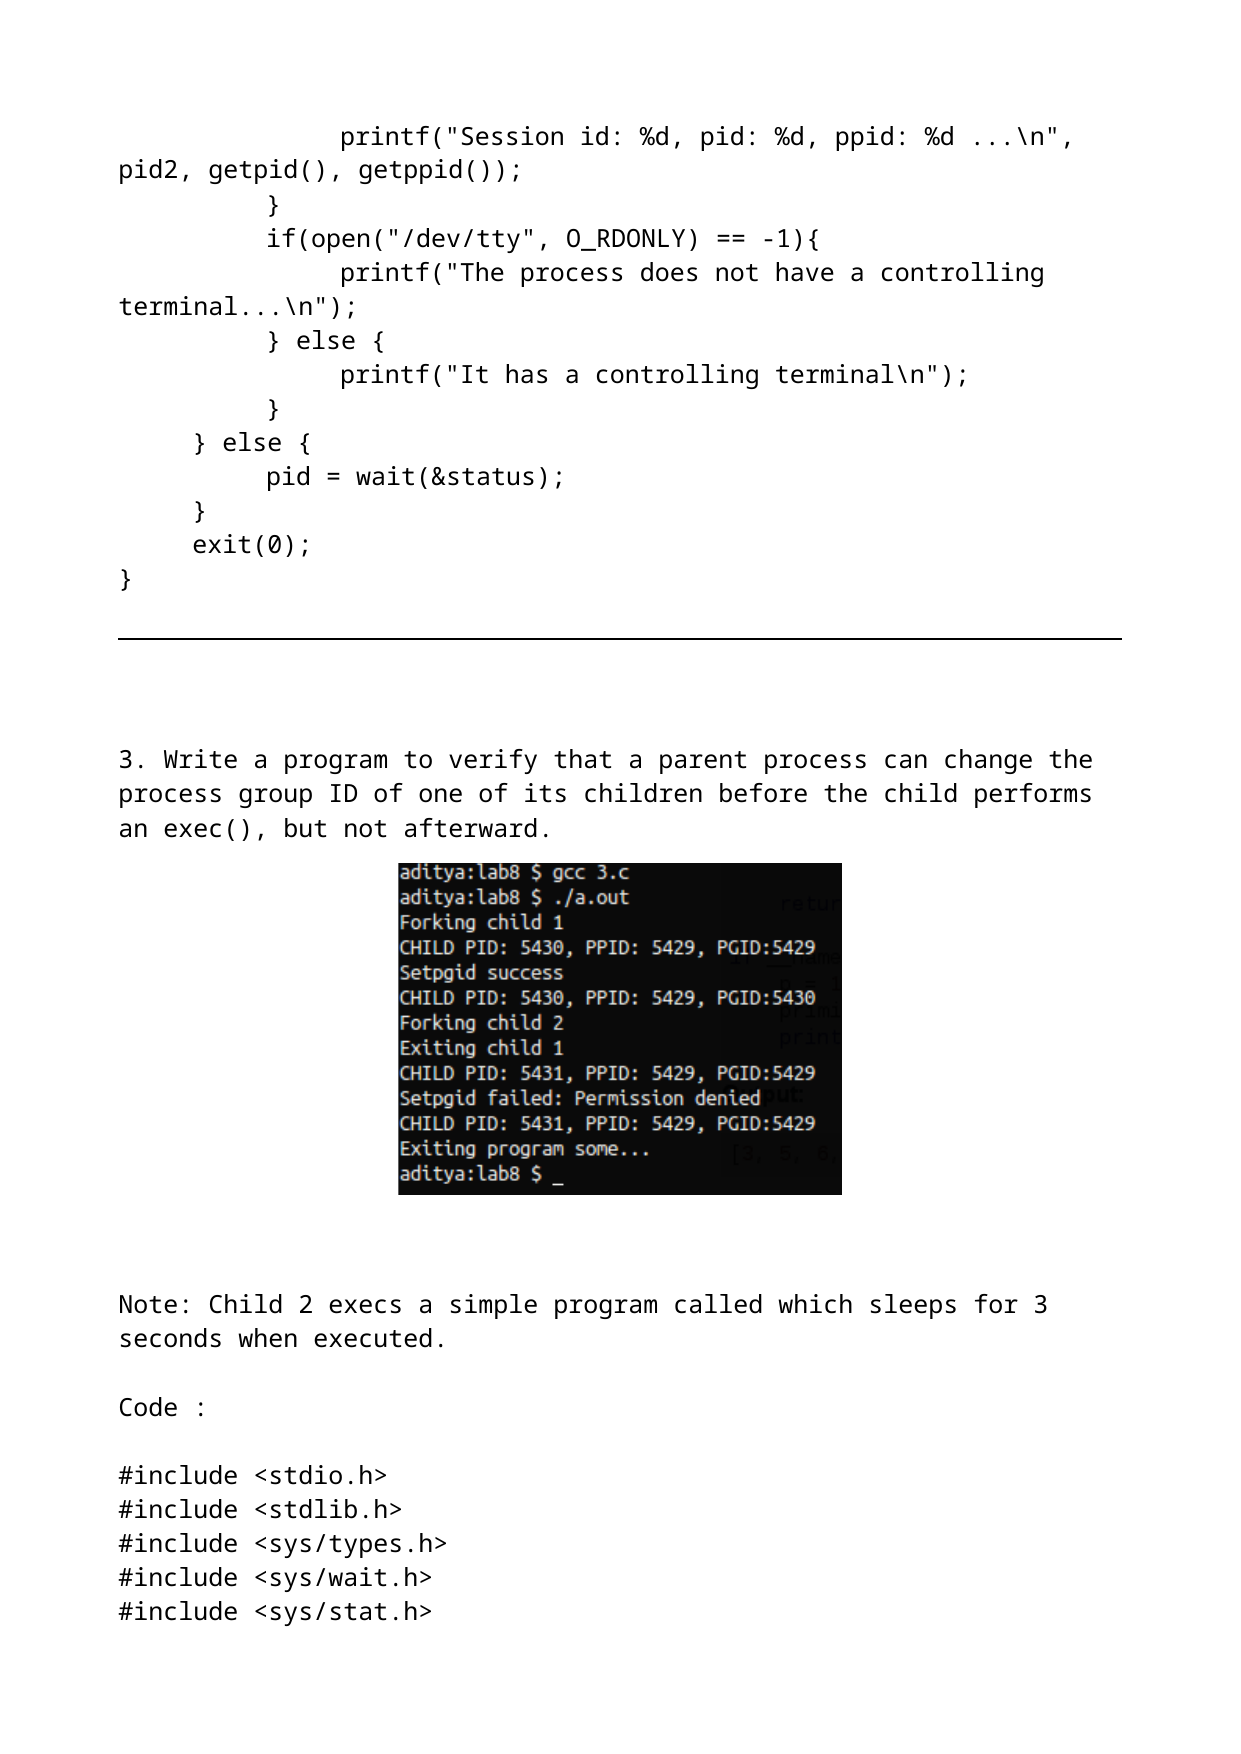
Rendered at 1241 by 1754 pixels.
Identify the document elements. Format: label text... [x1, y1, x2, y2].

text } else { [118, 425, 1122, 459]
text } else { [118, 322, 1122, 357]
picture [398, 863, 842, 1195]
text #include <sys/stat.h> [118, 1594, 1122, 1628]
text } [118, 493, 1122, 527]
text 3. Write a program to verify that a parent process can change the process group ID of one of its children before the child performs an exec(), but not afterward. [118, 742, 1122, 844]
text } [118, 186, 1122, 220]
text if(open("/dev/tty", O_RDONLY) == -1){ [118, 220, 1122, 254]
text #include <stdio.h> [118, 1457, 1122, 1491]
text printf("It has a controlling terminal\n"); [118, 357, 1122, 391]
text printf("Session id: %d, pid: %d, ppid: %d ...\n", pid2, getpid(), getppid()); [118, 118, 1122, 186]
text printf("The process does not have a controlling terminal...\n"); [118, 254, 1122, 322]
text Note: Child 2 execs a simple program called which sleeps for 3 seconds when executed. [118, 1287, 1122, 1355]
text } [118, 561, 1122, 595]
text #include <sys/wait.h> [118, 1559, 1122, 1594]
text pid = wait(&status); [118, 459, 1122, 493]
text #include <sys/types.h> [118, 1526, 1122, 1559]
text } [118, 391, 1122, 425]
text #include <stdlib.h> [118, 1491, 1122, 1526]
text exit(0); [118, 527, 1122, 561]
text Code : [118, 1389, 1122, 1423]
